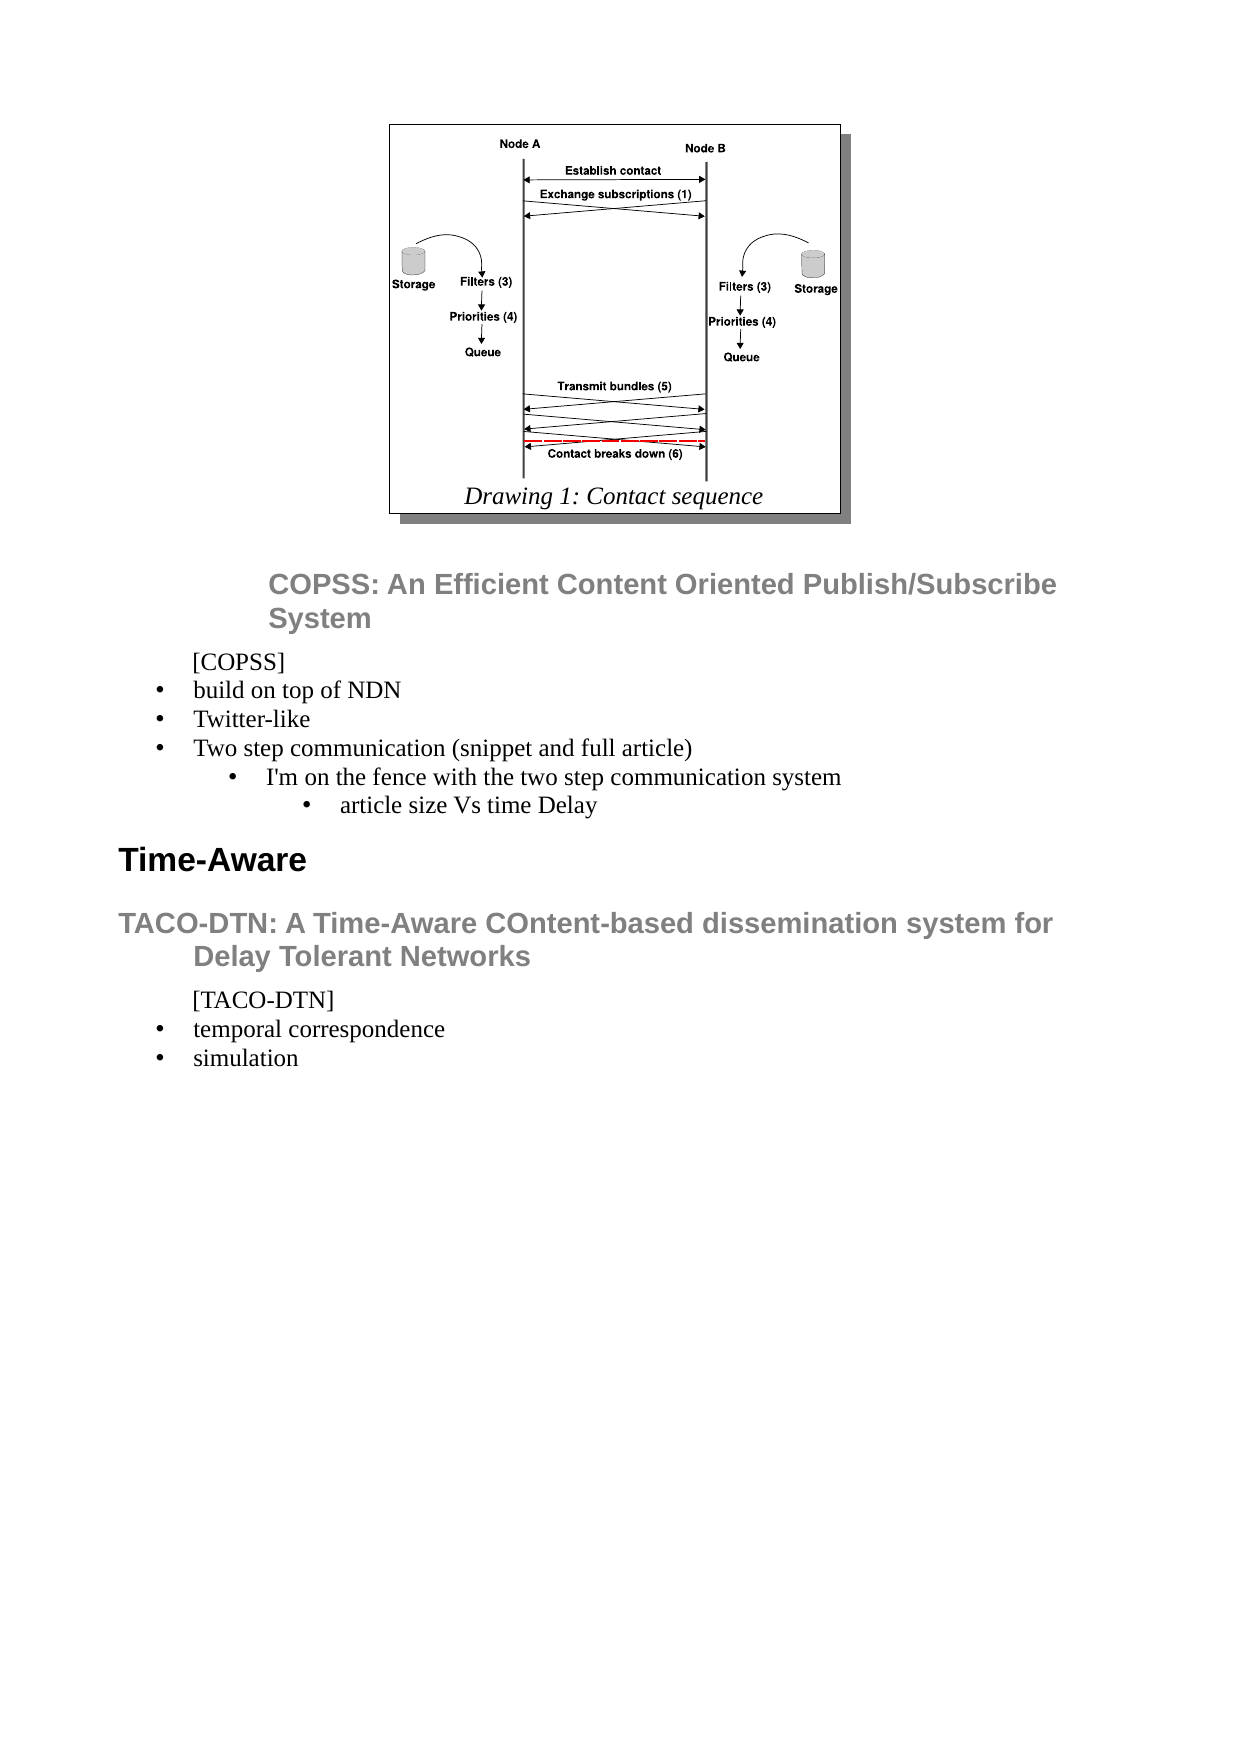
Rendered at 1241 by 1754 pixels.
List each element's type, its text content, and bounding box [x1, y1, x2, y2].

subtitle COPSS: An Efficient Content Oriented Publish/Subscribe System [231, 567, 1122, 634]
subtitle TACO-DTN: A Time-Aware COntent-based dissemination system for Delay Tolerant Networks [118, 906, 1122, 973]
list simulation [156, 1043, 1122, 1072]
list Drawing 1: Contact sequence [392, 139, 837, 510]
list build on top of NDN [156, 675, 1122, 704]
list I'm on the fence with the two step communication system [228, 762, 1122, 790]
text [COPSS] [192, 647, 1122, 675]
subtitle Time-Aware [118, 840, 1122, 879]
text [TACO-DTN] [192, 985, 1122, 1014]
list Two step communication (snippet and full article) [156, 733, 1122, 762]
list article size Vs time Delay [302, 790, 1122, 819]
list temporal correspondence [156, 1014, 1122, 1043]
list Twitter-like [156, 704, 1122, 733]
